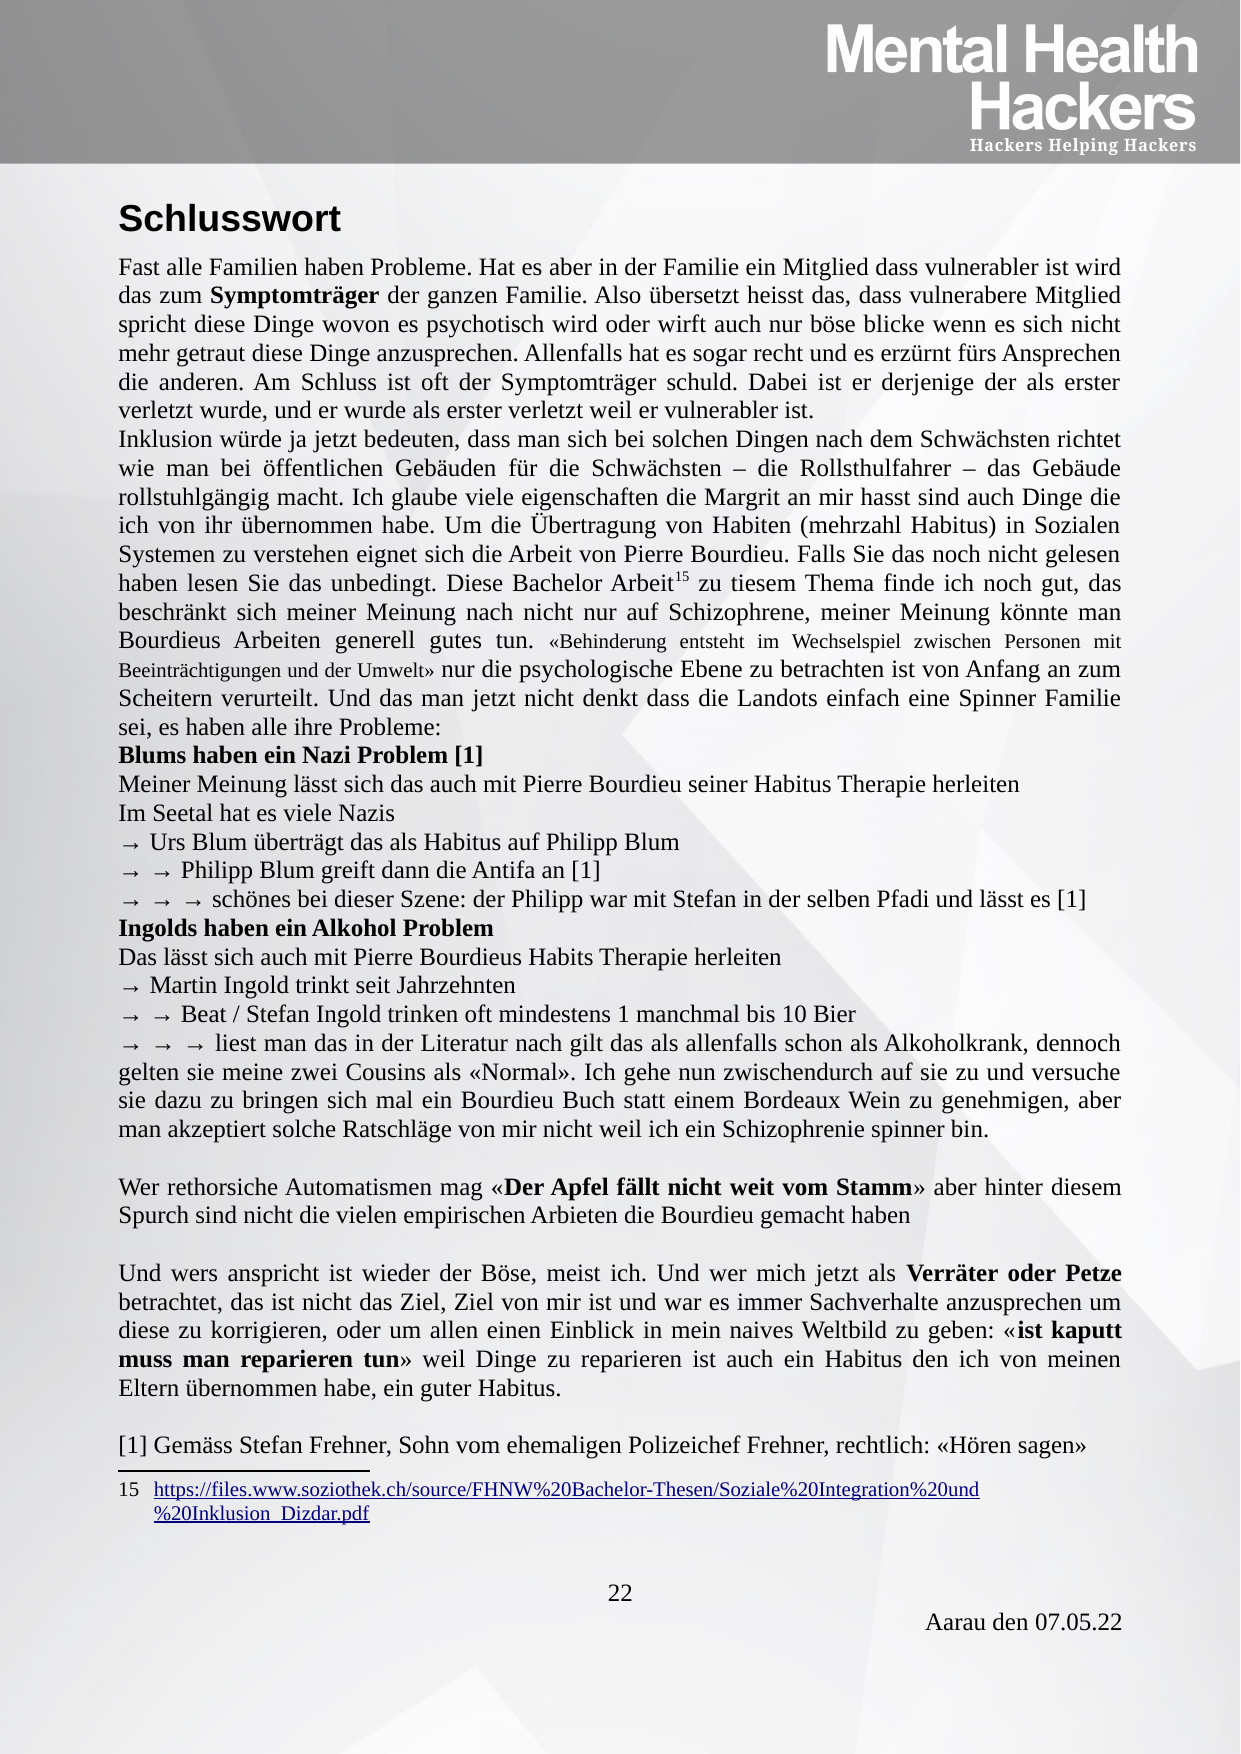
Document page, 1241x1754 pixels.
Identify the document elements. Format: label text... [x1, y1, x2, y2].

text Wer rethorsiche Automatismen mag «Der Apfel fällt nicht weit vom Stamm» aber hinter diesem Spurch sind nicht die vielen empirischen Arbieten die Bourdieu gemacht haben [118, 1172, 1122, 1229]
text → → Beat / Stefan Ingold trinken oft mindestens 1 manchmal bis 10 Bier [118, 999, 1122, 1028]
text Fast alle Familien haben Probleme. Hat es aber in der Familie ein Mitglied dass vulnerabler ist wird das zum Symptomträger der ganzen Familie. Also übersetzt heisst das, dass vulnerabere Mitglied spricht diese Dinge wovon es psychotisch wird oder wirft auch nur böse blicke wenn es sich nicht mehr getraut diese Dinge anzusprechen. Allenfalls hat es sogar recht und es erzürnt fürs Ansprechen die anderen. Am Schluss ist oft der Symptomträger schuld. Dabei ist er derjenige der als erster verletzt wurde, und er wurde als erster verletzt weil er vulnerabler ist. [118, 252, 1122, 424]
text → → → schönes bei dieser Szene: der Philipp war mit Stefan in der selben Pfadi und lässt es [1] [118, 884, 1122, 913]
text Ingolds haben ein Alkohol Problem [118, 913, 1122, 942]
text → → Philipp Blum greift dann die Antifa an [1] [118, 856, 1122, 884]
text Das lässt sich auch mit Pierre Bourdieus Habits Therapie herleiten [118, 942, 1122, 971]
text Und wers anspricht ist wieder der Böse, meist ich. Und wer mich jetzt als Verräter oder Petze betrachtet, das ist nicht das Ziel, Ziel von mir ist und war es immer Sachverhalte anzusprechen um diese zu korrigieren, oder um allen einen Einblick in mein naives Weltbild zu geben: «ist kaputt muss man reparieren tun» weil Dinge zu reparieren ist auch ein Habitus den ich von meinen Eltern übernommen habe, ein guter Habitus. [118, 1258, 1122, 1402]
text → Urs Blum überträgt das als Habitus auf Philipp Blum [118, 827, 1122, 856]
text https://files.www.soziothek.ch/source/FHNW%20Bachelor-Thesen/Soziale%20Integration%20und%20Inklusion_Dizdar.pdf [118, 1477, 1122, 1525]
text Blums haben ein Nazi Problem [1] [118, 741, 1122, 769]
text Meiner Meinung lässt sich das auch mit Pierre Bourdieu seiner Habitus Therapie herleiten [118, 769, 1122, 798]
text → Martin Ingold trinkt seit Jahrzehnten [118, 971, 1122, 999]
text Im Seetal hat es viele Nazis [118, 798, 1122, 827]
text Inklusion würde ja jetzt bedeuten, dass man sich bei solchen Dingen nach dem Schwächsten richtet wie man bei öffentlichen Gebäuden für die Schwächsten – die Rollsthulfahrer – das Gebäude rollstuhlgängig macht. Ich glaube viele eigenschaften die Margrit an mir hasst sind auch Dinge die ich von ihr übernommen habe. Um die Übertragung von Habiten (mehrzahl Habitus) in Sozialen Systemen zu verstehen eignet sich die Arbeit von Pierre Bourdieu. Falls Sie das noch nicht gelesen haben lesen Sie das unbedingt. Diese Bachelor Arbeit zu tiesem Thema finde ich noch gut, das beschränkt sich meiner Meinung nach nicht nur auf Schizophrene, meiner Meinung könnte man Bourdieus Arbeiten generell gutes tun. «Behinderung entsteht im Wechselspiel zwischen Personen mit Beeinträchtigungen und der Umwelt» nur die psychologische Ebene zu betrachten ist von Anfang an zum Scheitern verurteilt. Und das man jetzt nicht denkt dass die Landots einfach eine Spinner Familie sei, es haben alle ihre Probleme: [118, 424, 1122, 741]
text → → → liest man das in der Literatur nach gilt das als allenfalls schon als Alkoholkrank, dennoch gelten sie meine zwei Cousins als «Normal». Ich gehe nun zwischendurch auf sie zu und versuche sie dazu zu bringen sich mal ein Bourdieu Buch statt einem Bordeaux Wein zu genehmigen, aber man akzeptiert solche Ratschläge von mir nicht weil ich ein Schizophrenie spinner bin. [118, 1028, 1122, 1143]
picture [0, 0, 1241, 1754]
subtitle Schlusswort [118, 196, 1122, 239]
text [1] Gemäss Stefan Frehner, Sohn vom ehemaligen Polizeichef Frehner, rechtlich: «Hören sagen» [118, 1431, 1122, 1459]
